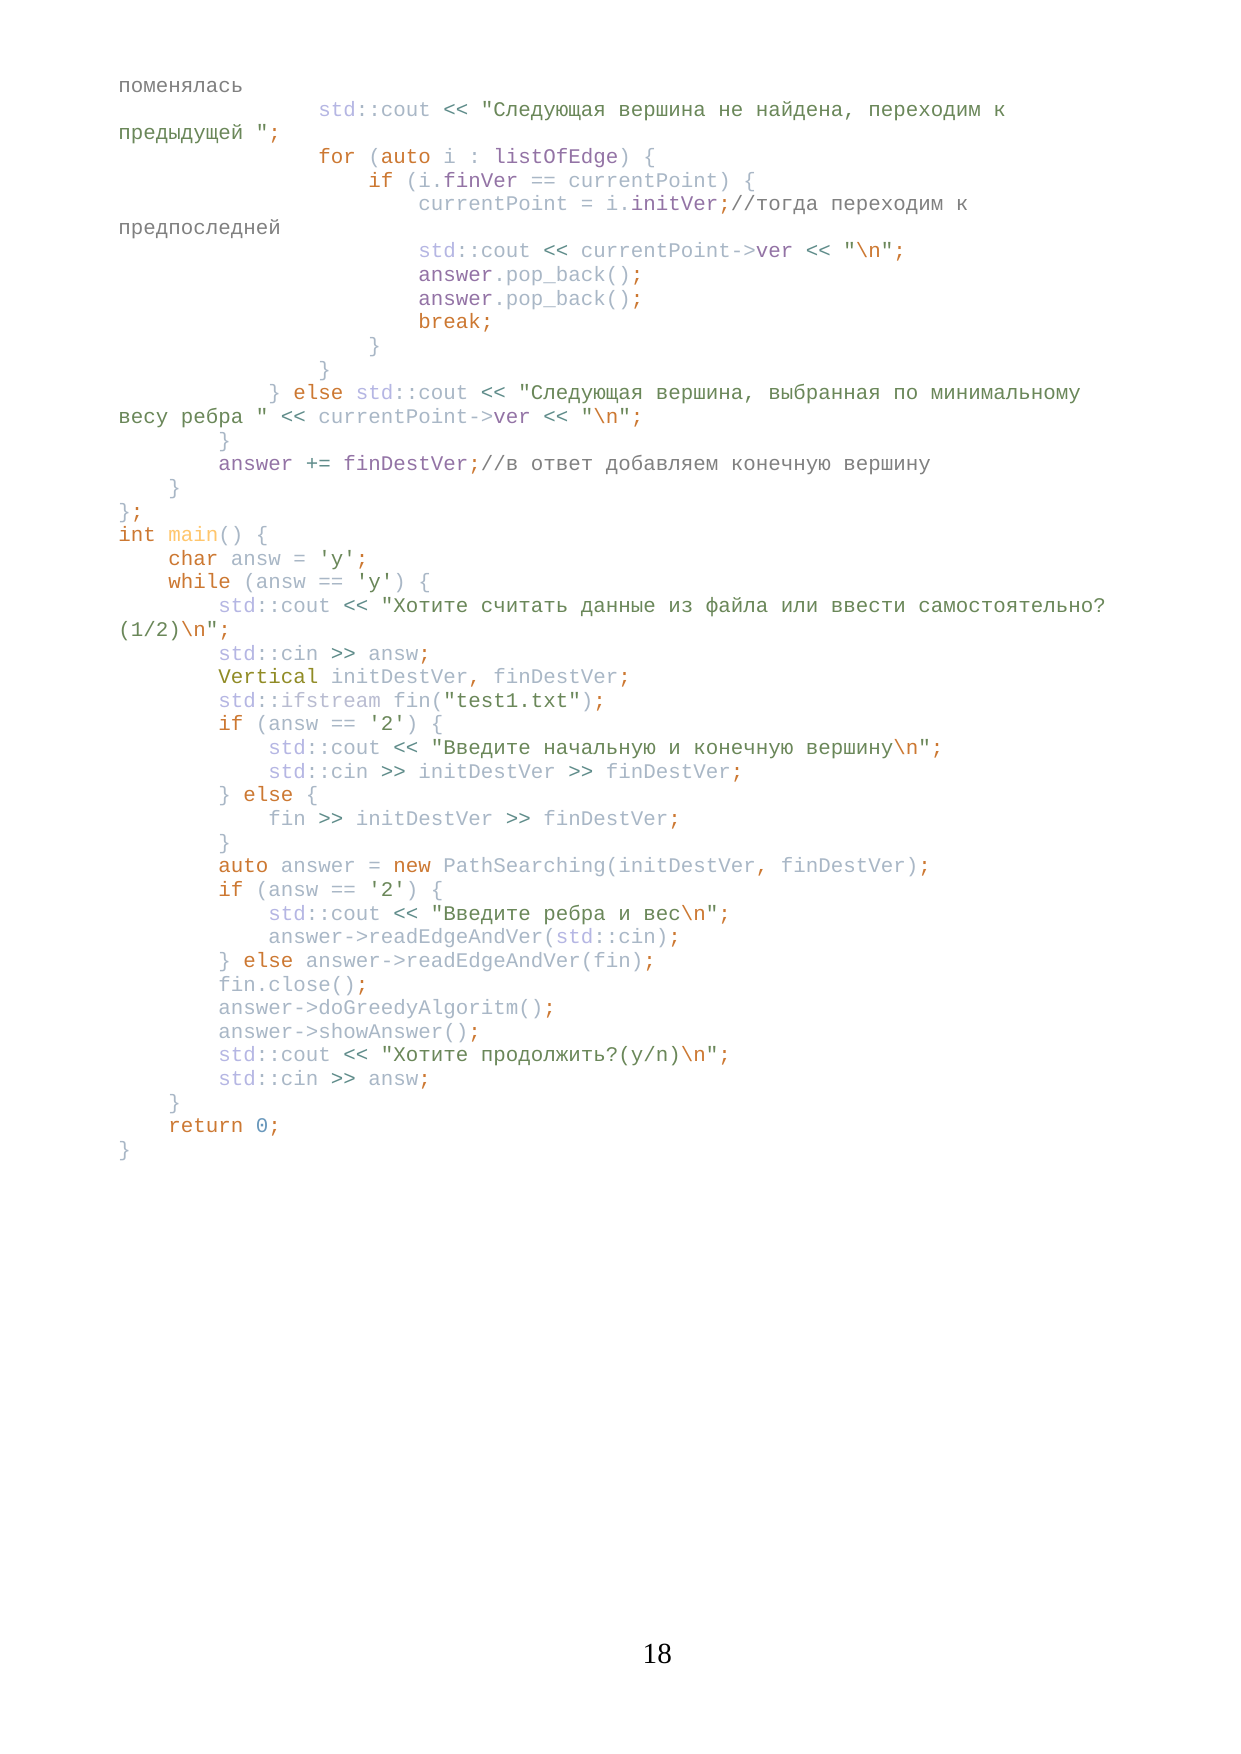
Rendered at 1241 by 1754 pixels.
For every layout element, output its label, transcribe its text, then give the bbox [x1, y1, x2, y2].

text поменялась std::cout << "Следующая вершина не найдена, переходим к предыдущей "; for (auto i : listOfEdge) { if (i.finVer == currentPoint) { currentPoint = i.initVer;//тогда переходим к предпоследней std::cout << currentPoint->ver << "\n"; answer.pop_back(); answer.pop_back(); break; } } } else std::cout << "Следующая вершина, выбранная по минимальному весу ребра " << currentPoint->ver << "\n"; } answer += finDestVer;//в ответ добавляем конечную вершину } }; int main() { char answ = 'y'; while (answ == 'y') { std::cout << "Хотите считать данные из файла или ввести самостоятельно?(1/2)\n"; std::cin >> answ; Vertical initDestVer, finDestVer; std::ifstream fin("test1.txt"); if (answ == '2') { std::cout << "Введите начальную и конечную вершину\n"; std::cin >> initDestVer >> finDestVer; } else { fin >> initDestVer >> finDestVer; } auto answer = new PathSearching(initDestVer, finDestVer); if (answ == '2') { std::cout << "Введите ребра и вес\n"; answer->readEdgeAndVer(std::cin); } else answer->readEdgeAndVer(fin); fin.close(); answer->doGreedyAlgoritm(); answer->showAnswer(); std::cout << "Хотите продолжить?(y/n)\n"; std::cin >> answ; } return 0; } [118, 75, 1122, 1163]
